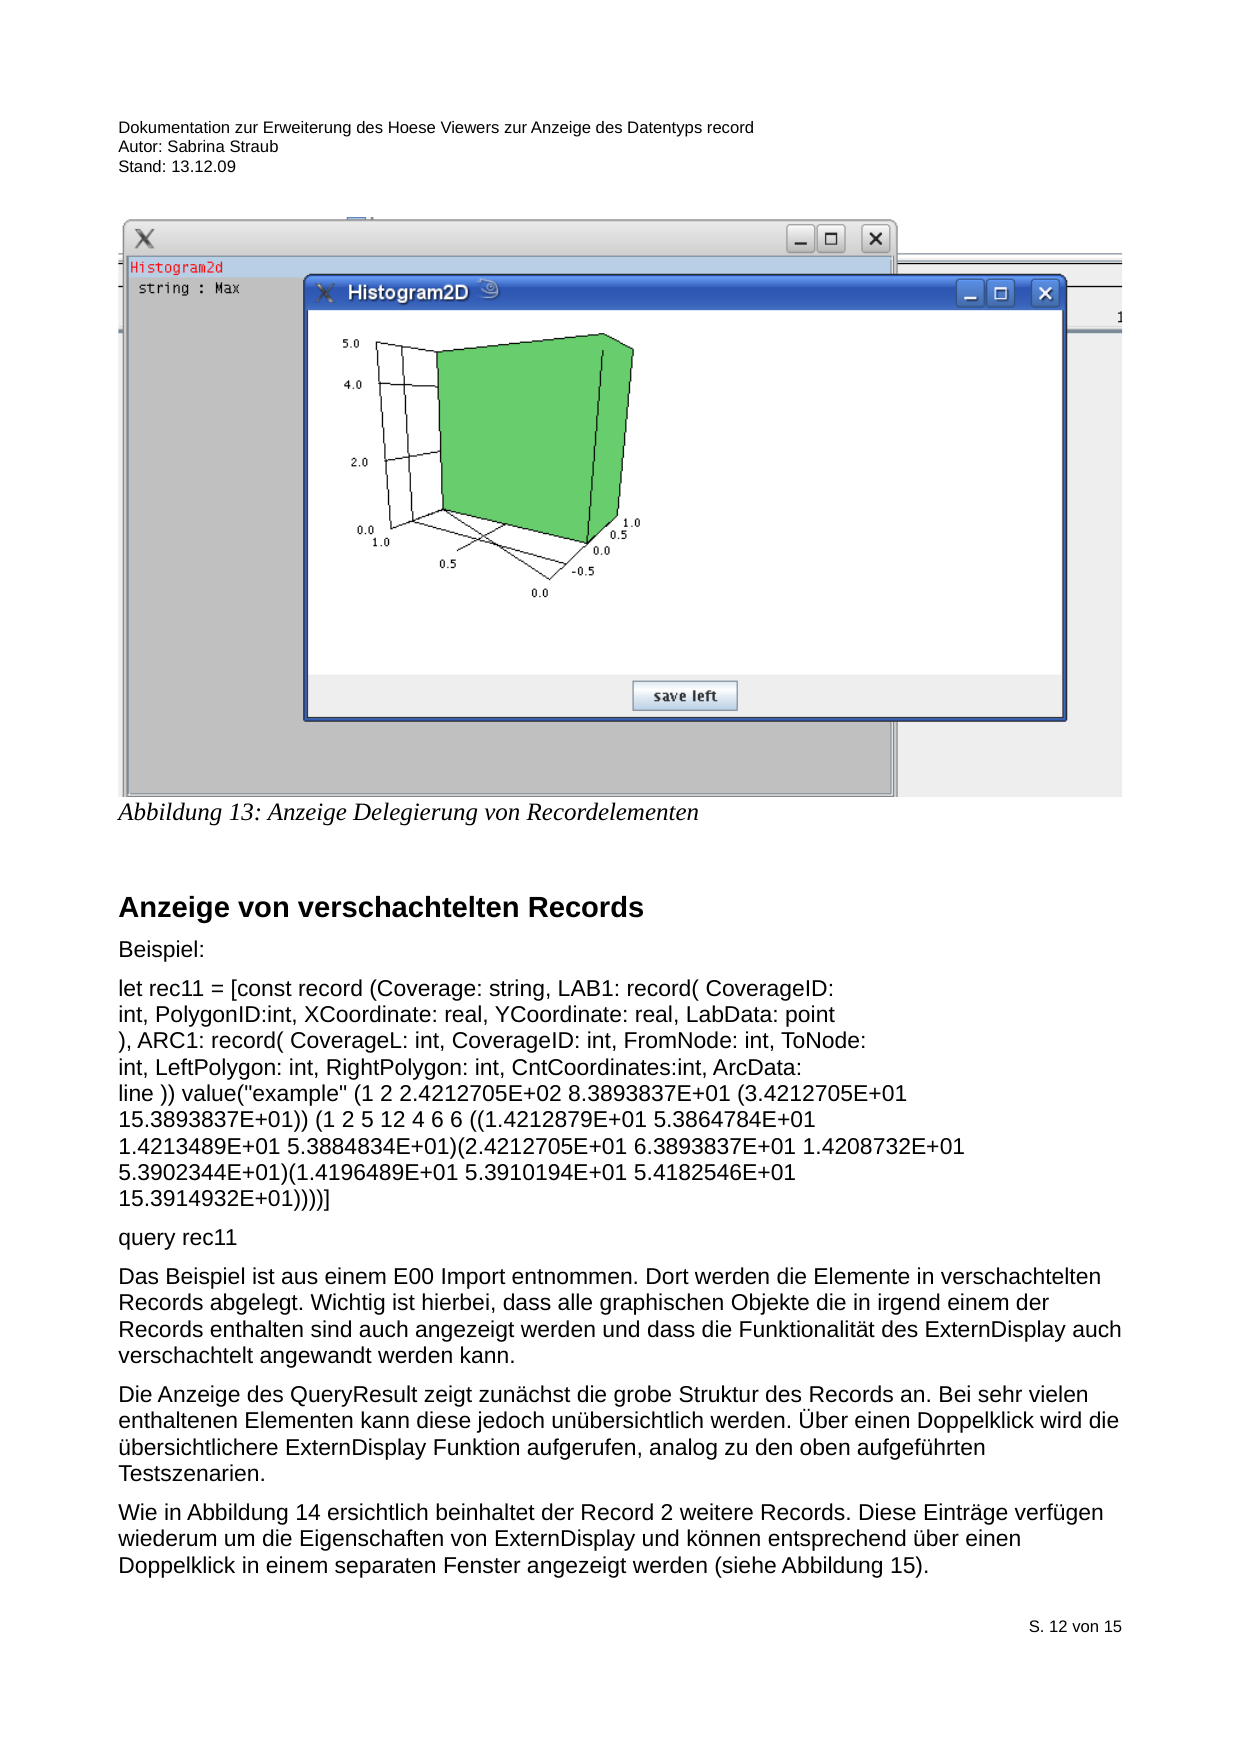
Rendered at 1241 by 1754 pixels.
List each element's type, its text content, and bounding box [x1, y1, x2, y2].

text query rec11 [118, 1224, 1122, 1251]
text let rec11 = [const record (Coverage: string, LAB1: record( CoverageID: int, PolygonID:int, XCoordinate: real, YCoordinate: real, LabData: point ), ARC1: record( CoverageL: int, CoverageID: int, FromNode: int, ToNode: int, LeftPolygon: int, RightPolygon: int, CntCoordinates:int, ArcData: line )) value("example" (1 2 2.4212705E+02 8.3893837E+01 (3.4212705E+01 15.3893837E+01)) (1 2 5 12 4 6 6 ((1.4212879E+01 5.3864784E+01 1.4213489E+01 5.3884834E+01)(2.4212705E+01 6.3893837E+01 1.4208732E+01 5.3902344E+01)(1.4196489E+01 5.3910194E+01 5.4182546E+01 15.3914932E+01))))] [118, 974, 1122, 1212]
text Beispiel: [118, 936, 1122, 962]
text Abbildung 13: Anzeige Delegierung von Recordelementen [118, 797, 1122, 826]
picture [118, 217, 1123, 797]
text Die Anzeige des QueryResult zeigt zunächst die grobe Struktur des Records an. Bei sehr vielen enthaltenen Elementen kann diese jedoch unübersichtlich werden. Über einen Doppelklick wird die übersichtlichere ExternDisplay Funktion aufgerufen, analog zu den oben aufgeführten Testszenarien. [118, 1381, 1122, 1486]
text Wie in Abbildung 14 ersichtlich beinhaltet der Record 2 weitere Records. Diese Einträge verfügen wiederum um die Eigenschaften von ExternDisplay und können entsprechend über einen Doppelklick in einem separaten Fenster angezeigt werden (siehe Abbildung 15). [118, 1499, 1122, 1578]
subtitle Anzeige von verschachtelten Records [118, 889, 1122, 923]
text Das Beispiel ist aus einem E00 Import entnommen. Dort werden die Elemente in verschachtelten Records abgelegt. Wichtig ist hierbei, dass alle graphischen Objekte die in irgend einem der Records enthalten sind auch angezeigt werden und dass die Funktionalität des ExternDisplay auch verschachtelt angewandt werden kann. [118, 1263, 1122, 1368]
